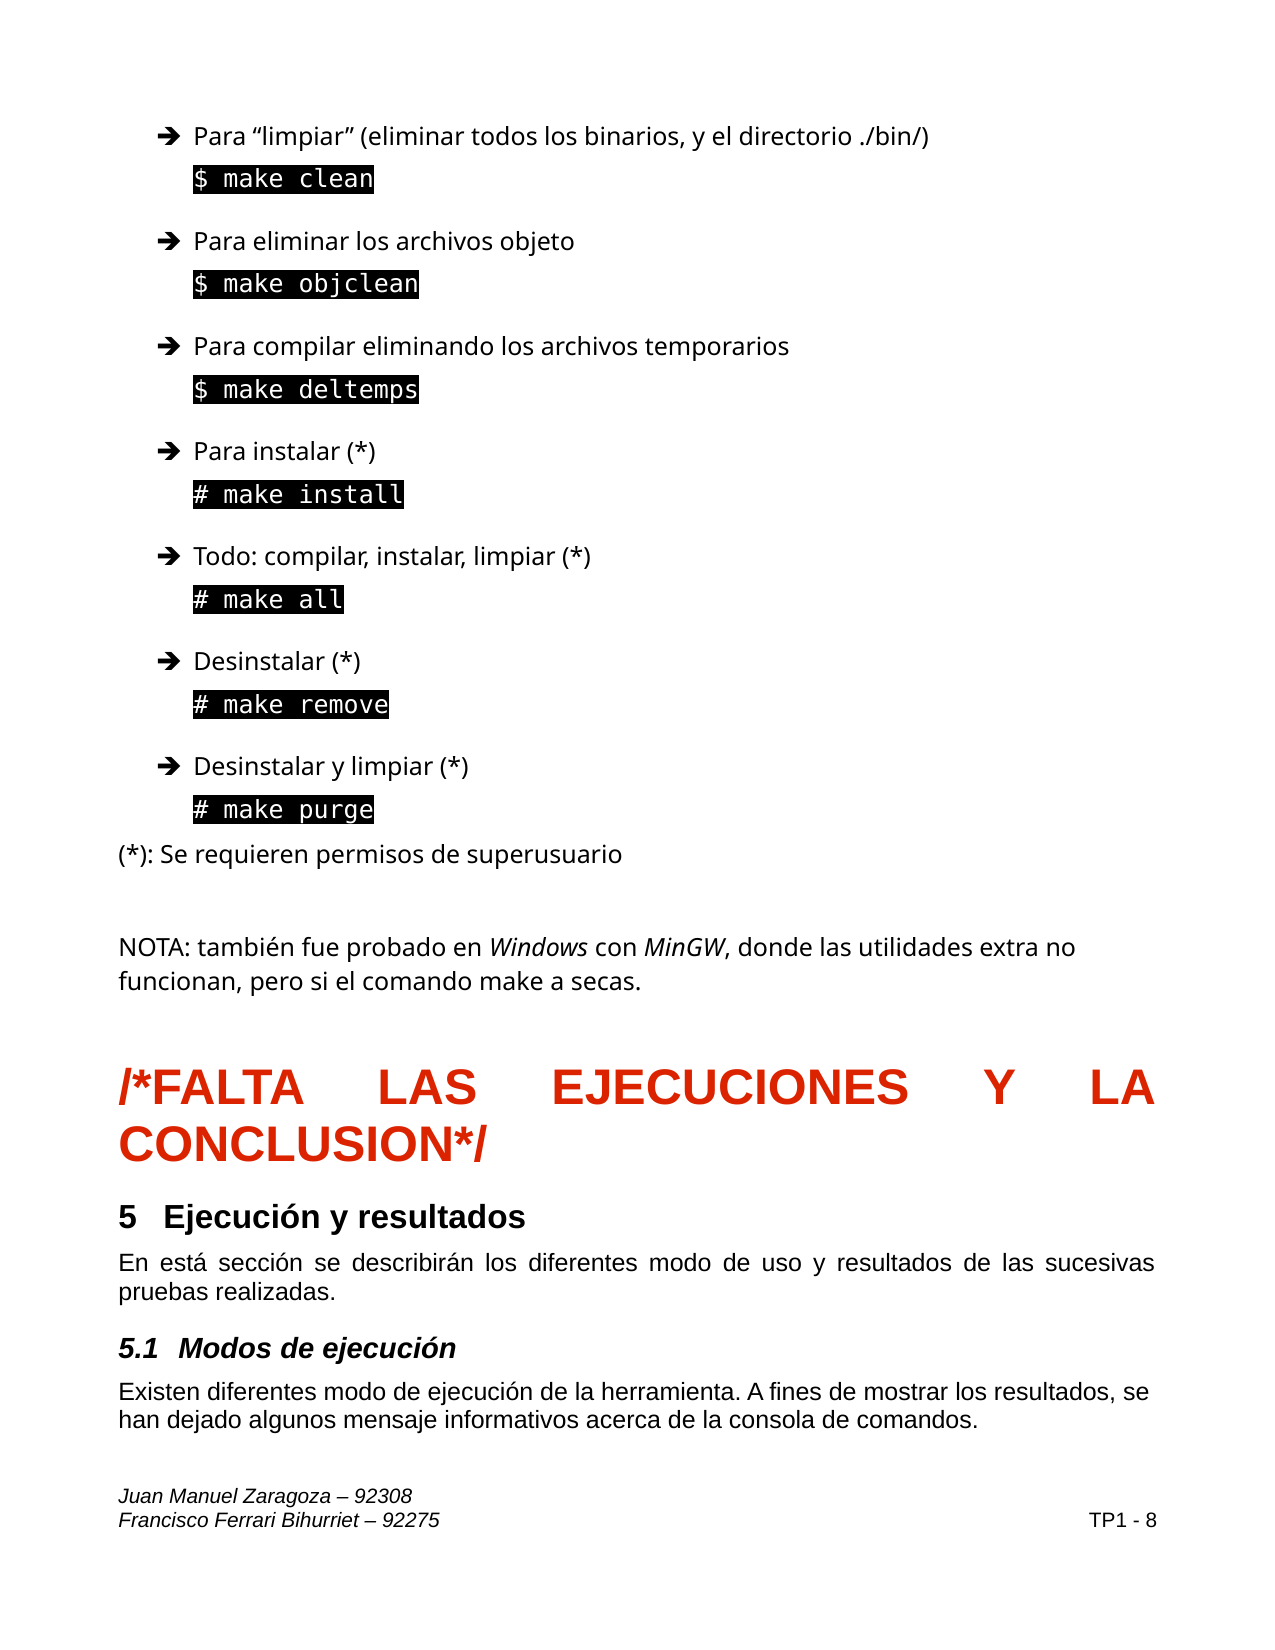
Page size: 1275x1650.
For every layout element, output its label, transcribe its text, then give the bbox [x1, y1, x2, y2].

text NOTA: también fue probado en Windows con MinGW, donde las utilidades extra no funcionan, pero si el comando make a secas. [118, 930, 1157, 998]
list Para compilar eliminando los archivos temporarios [156, 328, 1157, 362]
subtitle Modos de ejecución [118, 1331, 1157, 1364]
list # make install [156, 480, 1157, 509]
text /*FALTA LAS EJECUCIONES Y LA CONCLUSION*/ [118, 1057, 1157, 1172]
subtitle Ejecución y resultados [118, 1197, 1157, 1236]
text En está sección se describirán los diferentes modo de uso y resultados de las sucesivas pruebas realizadas. [118, 1248, 1157, 1306]
list Para “limpiar” (eliminar todos los binarios, y el directorio ./bin/) [156, 118, 1157, 152]
list $ make clean [156, 164, 1157, 194]
list Para eliminar los archivos objeto [156, 223, 1157, 257]
list Desinstalar (*) [156, 644, 1157, 678]
list Desinstalar y limpiar (*) [156, 749, 1157, 783]
text (*): Se requieren permisos de superusuario [118, 837, 1157, 871]
list $ make deltemps [156, 375, 1157, 404]
list Todo: compilar, instalar, limpiar (*) [156, 538, 1157, 573]
list # make purge [156, 795, 1157, 824]
list # make remove [156, 690, 1157, 719]
text Existen diferentes modo de ejecución de la herramienta. A fines de mostrar los resultados, se han dejado algunos mensaje informativos acerca de la consola de comandos. [118, 1377, 1157, 1434]
list Para instalar (*) [156, 433, 1157, 467]
list $ make objclean [156, 270, 1157, 299]
list # make all [156, 585, 1157, 614]
